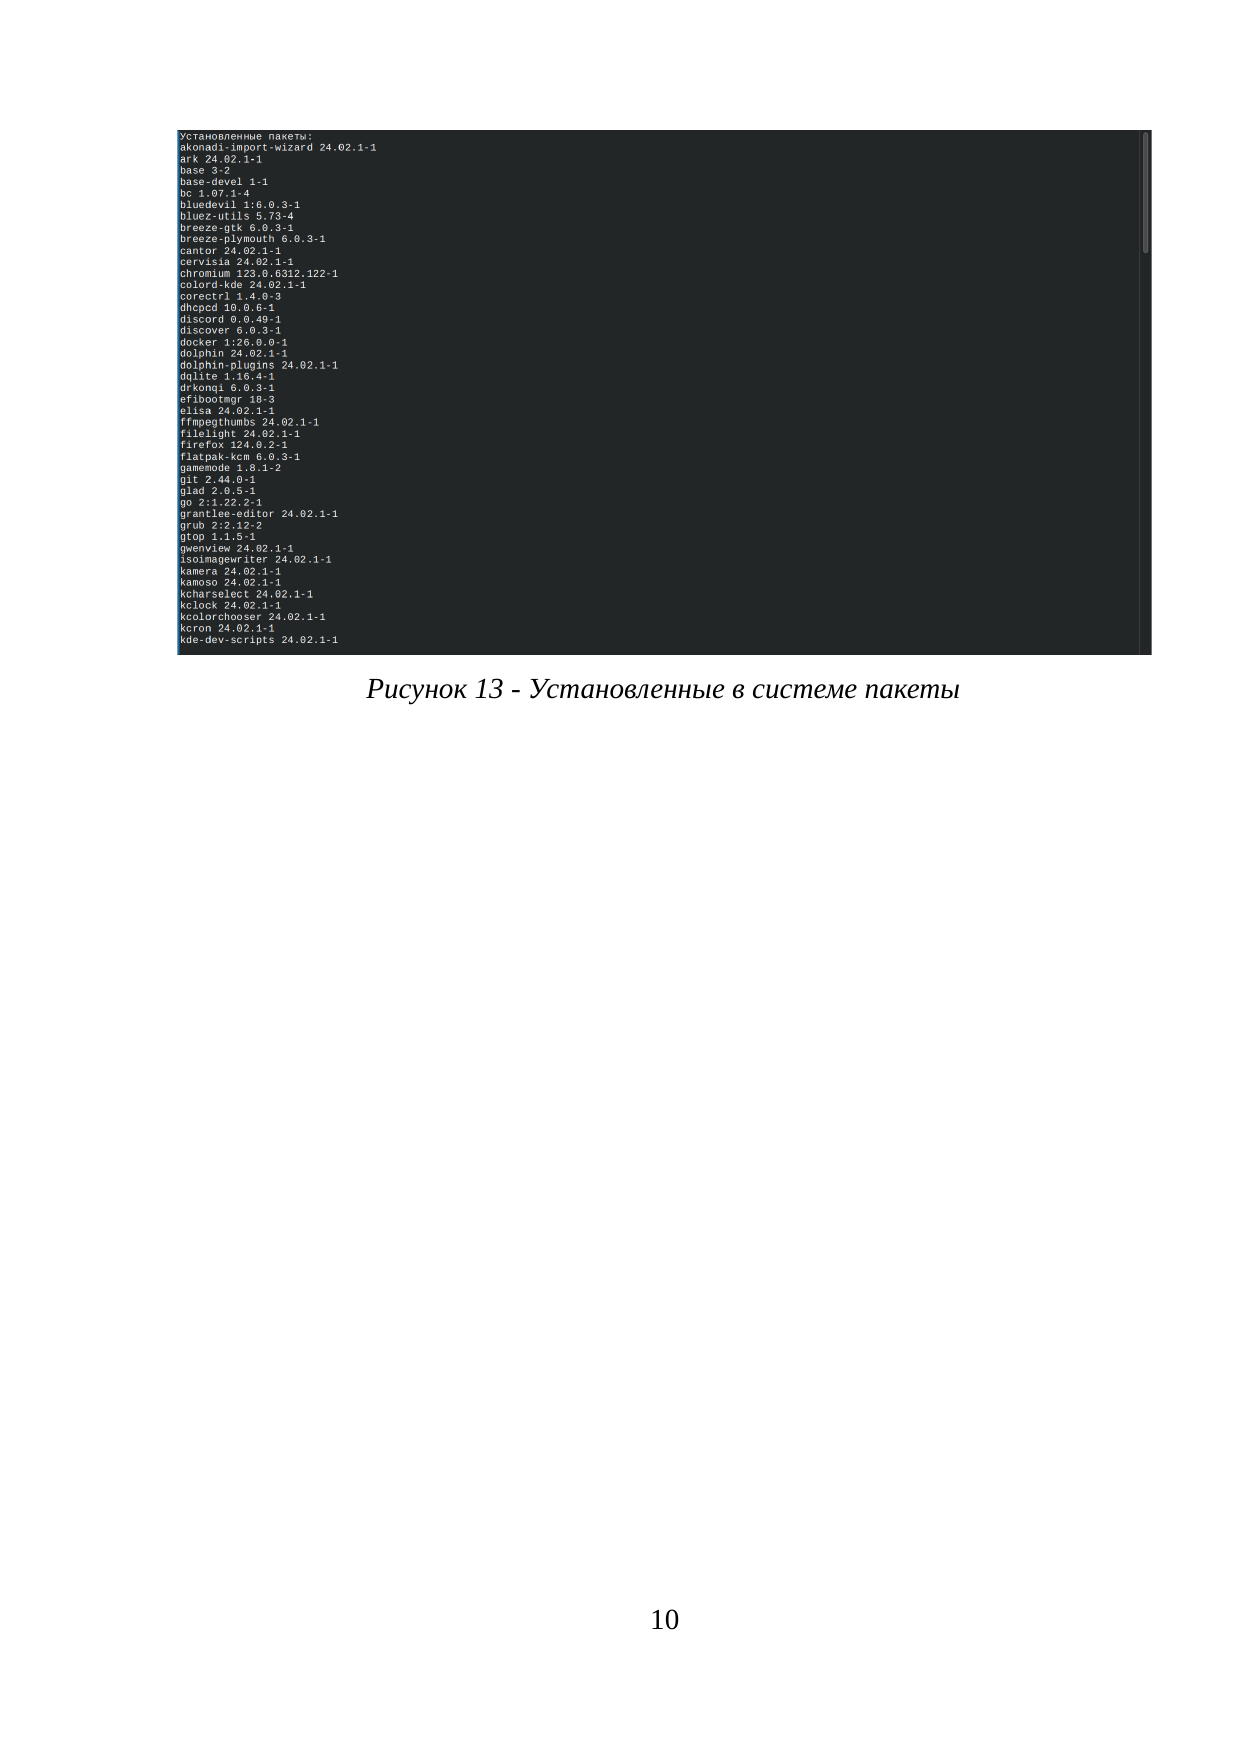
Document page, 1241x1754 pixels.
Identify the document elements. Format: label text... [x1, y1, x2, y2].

text Рисунок 13 - Установленные в системе пакеты [177, 655, 1152, 705]
picture [177, 130, 1152, 655]
